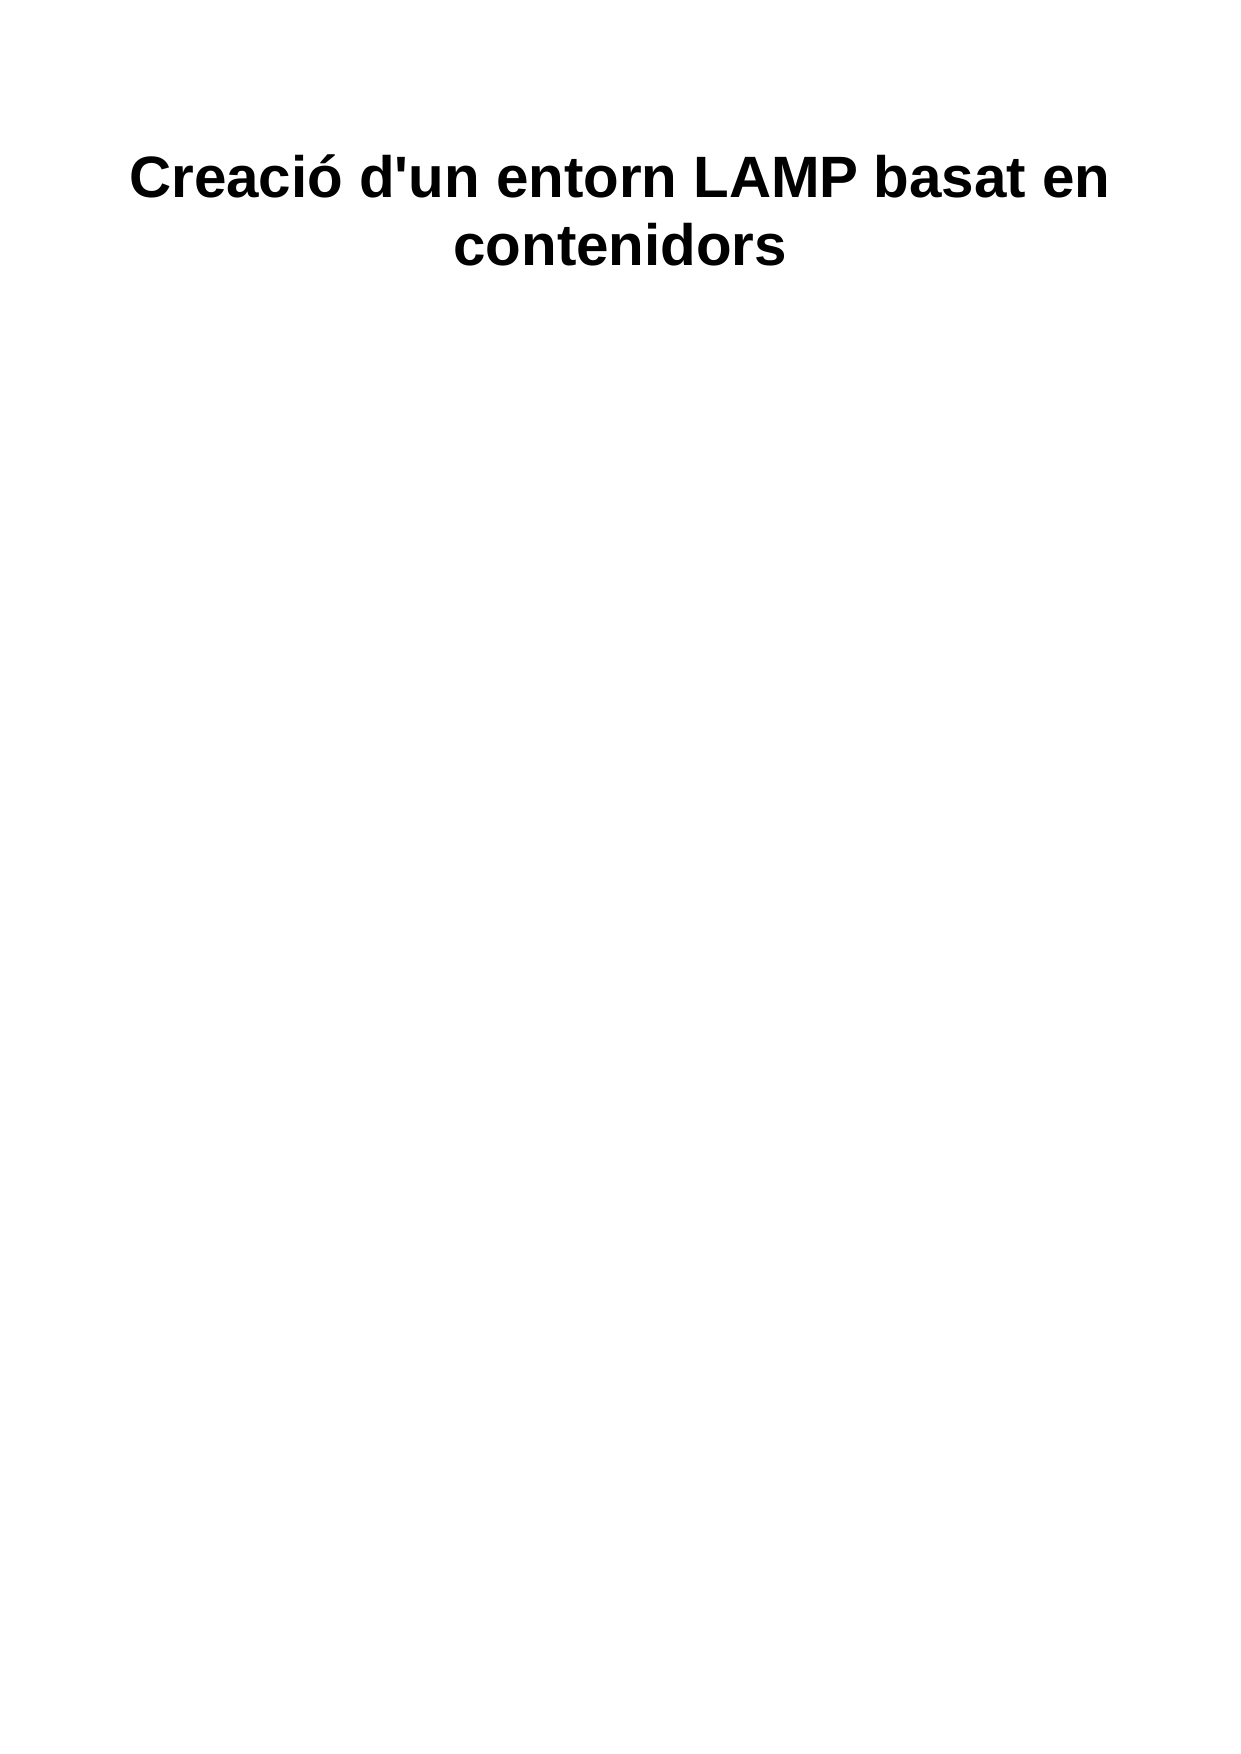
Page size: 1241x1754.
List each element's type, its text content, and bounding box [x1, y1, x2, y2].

title Creació d'un entorn LAMP basat en contenidors [118, 143, 1122, 277]
